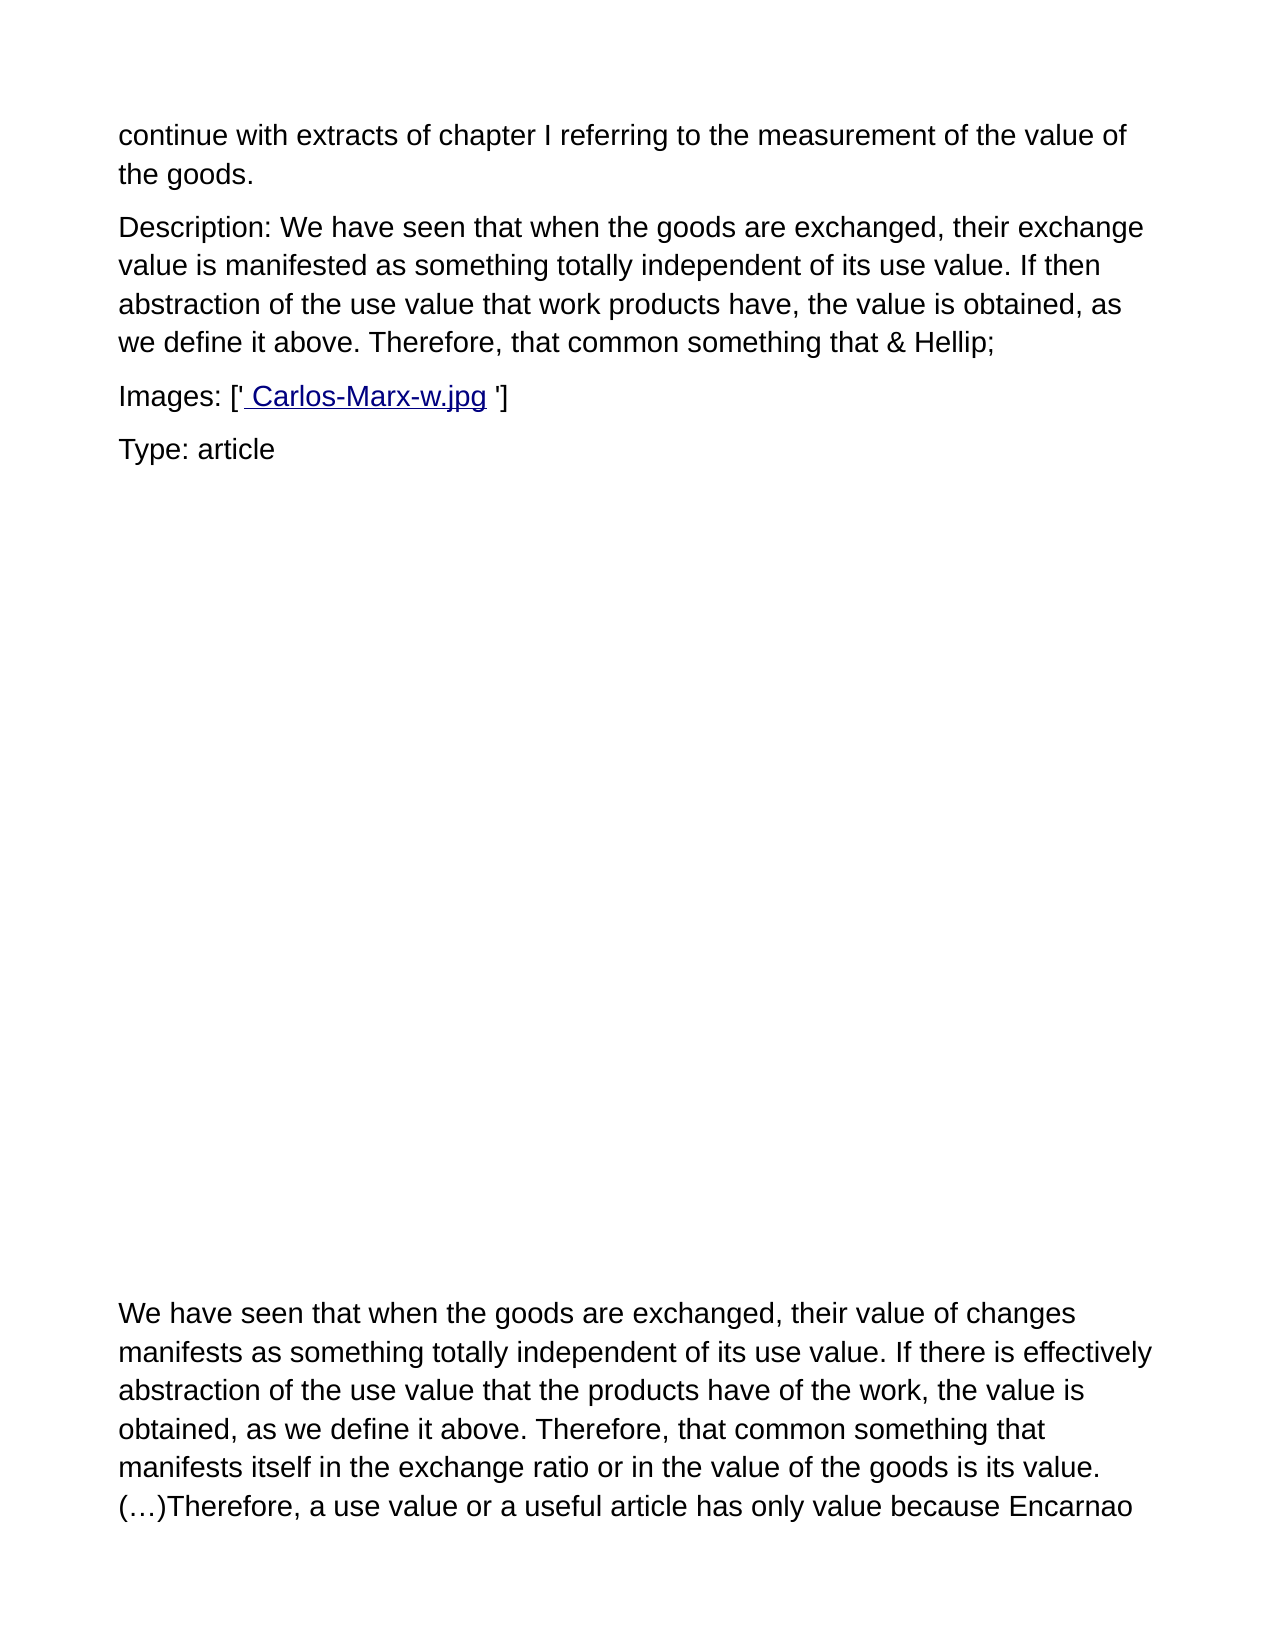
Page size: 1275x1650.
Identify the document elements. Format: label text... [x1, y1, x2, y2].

text Images: [' Carlos-Marx-w.jpg '] [118, 378, 1157, 412]
text Description: We have seen that when the goods are exchanged, their exchange value is manifested as something totally independent of its use value. If then abstraction of the use value that work products have, the value is obtained, as we define it above. Therefore, that common something that & Hellip; [118, 210, 1157, 359]
text Type: article [118, 432, 1157, 465]
text continue with extracts of chapter I referring to the measurement of the value of the goods. [118, 118, 1157, 190]
text We have seen that when the goods are exchanged, their value of changes manifests as something totally independent of its use value. If there is effectively abstraction of the use value that the products have of the work, the value is obtained, as we define it above. Therefore, that common something that manifests itself in the exchange ratio or in the value of the goods is its value.(…)Therefore, a use value or a useful article has only value because Encarnao [118, 485, 1157, 1522]
